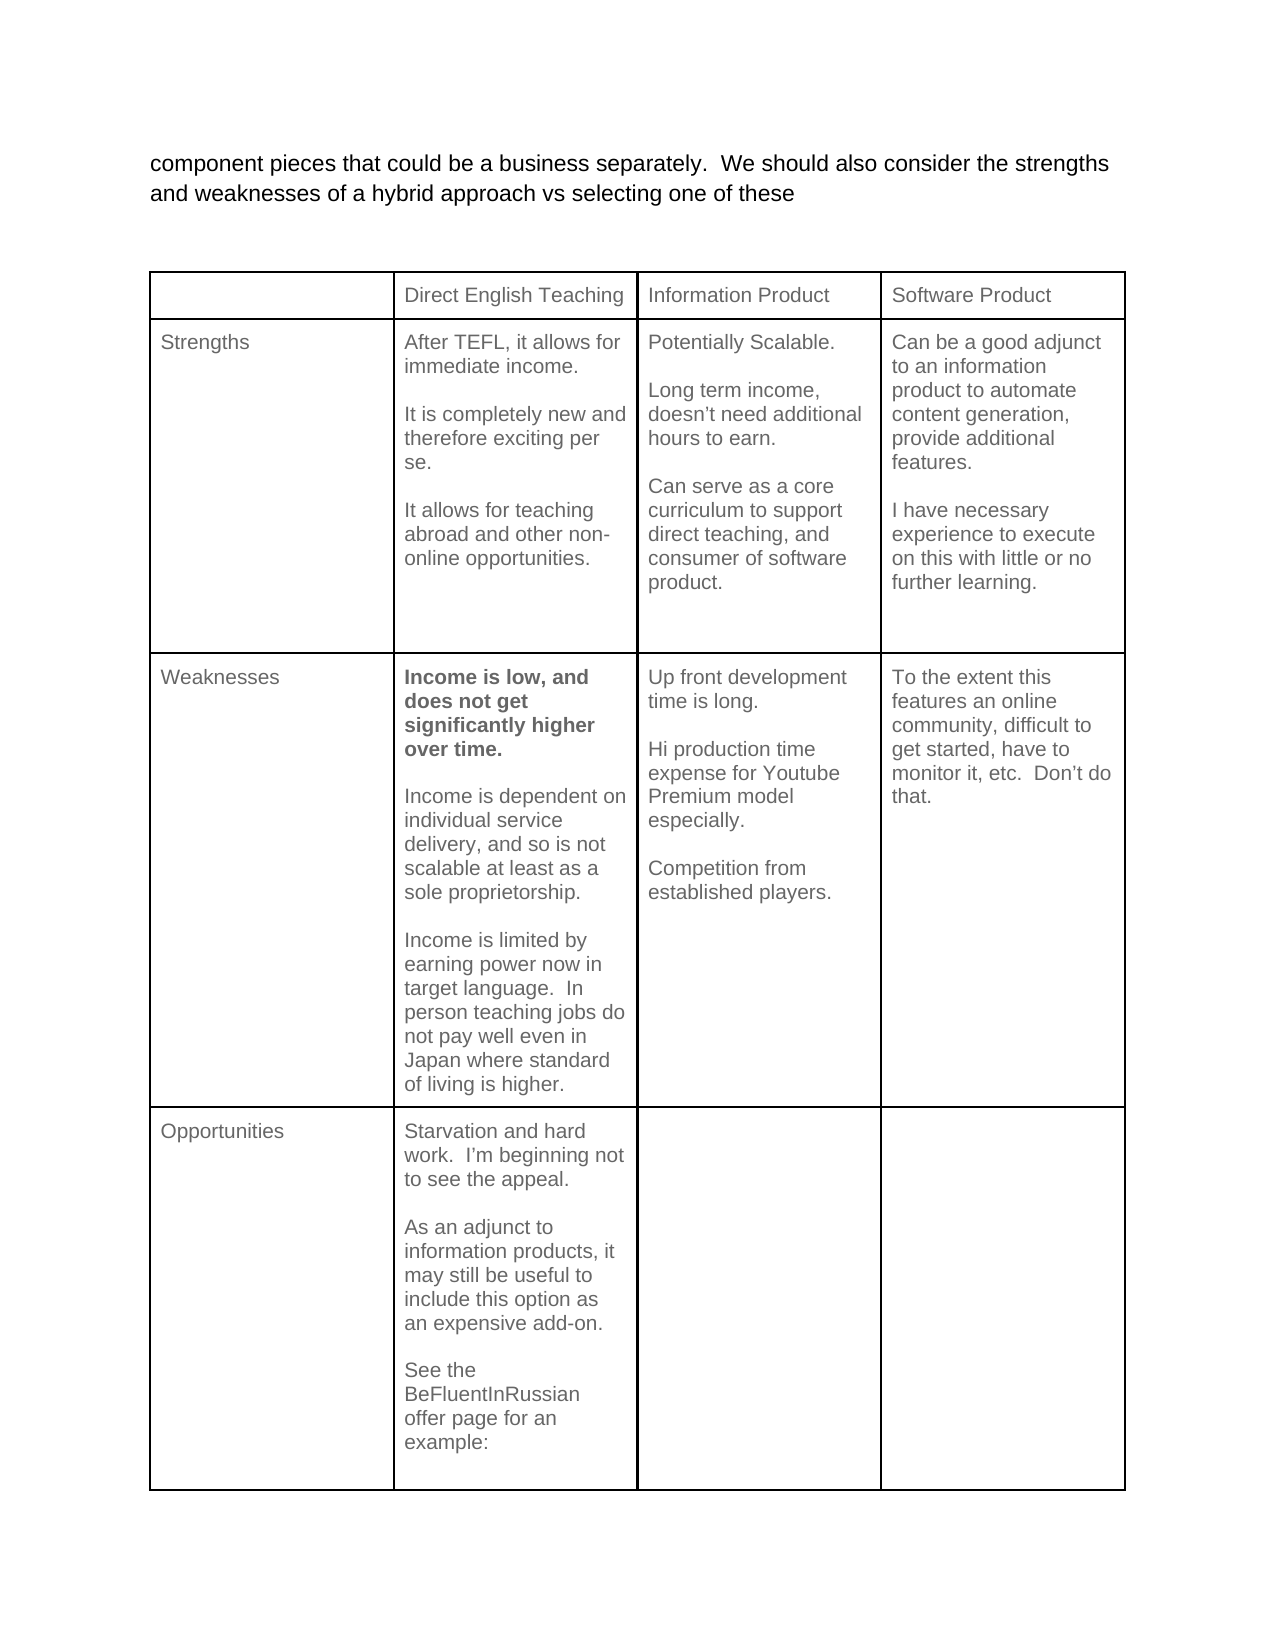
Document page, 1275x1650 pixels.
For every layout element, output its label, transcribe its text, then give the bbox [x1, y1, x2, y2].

table_cell Up front development time is long. Hi production time expense for Youtube Premium model especially. Competition from established players. [639, 654, 880, 1106]
table_header Software Product [882, 273, 1124, 318]
table_cell Potentially Scalable. Long term income, doesn’t need additional hours to earn. Can serve as a core curriculum to support direct teaching, and consumer of software product. [639, 320, 880, 652]
table_cell Weaknesses [151, 654, 393, 1106]
table_cell After TEFL, it allows for immediate income. It is completely new and therefore exciting per se. It allows for teaching abroad and other non-online opportunities. [395, 320, 636, 652]
table_cell [882, 1108, 1124, 1488]
table_cell [639, 1108, 880, 1488]
text component pieces that could be a business separately. We should also consider the strengths and weaknesses of a hybrid approach vs selecting one of these [150, 150, 1125, 267]
table_cell Opportunities [151, 1108, 393, 1488]
table_cell Income is low, and does not get significantly higher over time. Income is dependent on individual service delivery, and so is not scalable at least as a sole proprietorship. Income is limited by earning power now in target language. In person teaching jobs do not pay well even in Japan where standard of living is higher. [395, 654, 636, 1106]
table_cell Strengths [151, 320, 393, 652]
table_cell Starvation and hard work. I’m beginning not to see the appeal. As an adjunct to information products, it may still be useful to include this option as an expensive add-on. See the BeFluentInRussian offer page for an example: [395, 1108, 636, 1488]
table_header [151, 273, 393, 318]
table_cell To the extent this features an online community, difficult to get started, have to monitor it, etc. Don’t do that. [882, 654, 1124, 1106]
table_header Direct English Teaching [395, 273, 636, 318]
table_cell Can be a good adjunct to an information product to automate content generation, provide additional features. I have necessary experience to execute on this with little or no further learning. [882, 320, 1124, 652]
table_header Information Product [639, 273, 880, 318]
